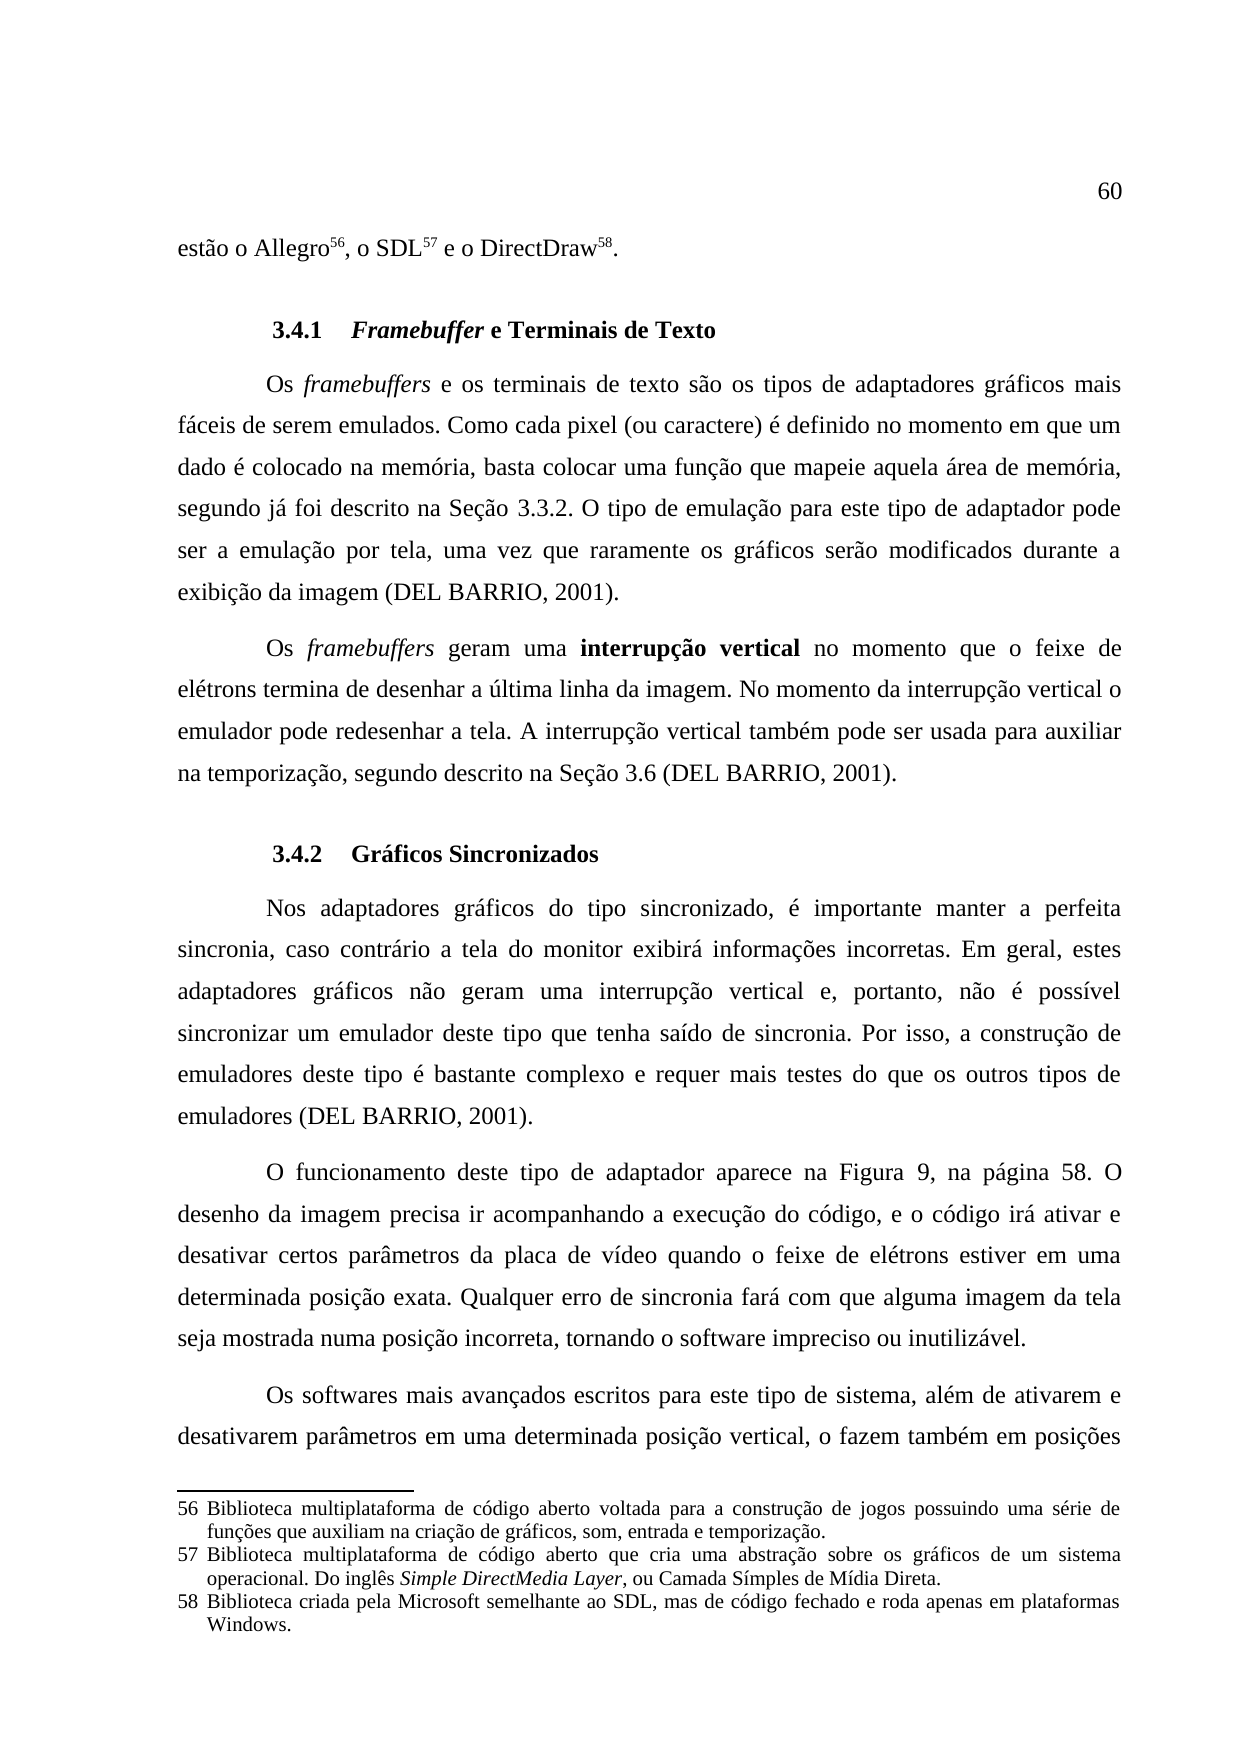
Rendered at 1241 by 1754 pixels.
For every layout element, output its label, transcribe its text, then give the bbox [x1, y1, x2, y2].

text Nos adaptadores gráficos do tipo sincronizado, é importante manter a perfeita sincronia, caso contrário a tela do monitor exibirá informações incorretas. Em geral, estes adaptadores gráficos não geram uma interrupção vertical e, portanto, não é possível sincronizar um emulador deste tipo que tenha saído de sincronia. Por isso, a construção de emuladores deste tipo é bastante complexo e requer mais testes do que os outros tipos de emuladores (DEL BARRIO, 2001). [177, 894, 1122, 1129]
text Biblioteca multiplataforma de código aberto que cria uma abstração sobre os gráficos de um sistema operacional. Do inglês Simple DirectMedia Layer, ou Camada Símples de Mídia Direta. [177, 1543, 1122, 1589]
text Biblioteca criada pela Microsoft semelhante ao SDL, mas de código fechado e roda apenas em plataformas Windows. [177, 1589, 1122, 1636]
subtitle Framebuffer e Terminais de Texto [177, 316, 1122, 343]
text Biblioteca multiplataforma de código aberto voltada para a construção de jogos possuindo uma série de funções que auxiliam na criação de gráficos, som, entrada e temporização. [177, 1497, 1122, 1543]
text O funcionamento deste tipo de adaptador aparece na Figura 9, na página 56. O desenho da imagem precisa ir acompanhando a execução do código, e o código irá ativar e desativar certos parâmetros da placa de vídeo quando o feixe de elétrons estiver em uma determinada posição exata. Qualquer erro de sincronia fará com que alguma imagem da tela seja mostrada numa posição incorreta, tornando o software impreciso ou inutilizável. [177, 1158, 1122, 1352]
text Os framebuffers geram uma interrupção vertical no momento que o feixe de elétrons termina de desenhar a última linha da imagem. No momento da interrupção vertical o emulador pode redesenhar a tela. A interrupção vertical também pode ser usada para auxiliar na temporização, segundo descrito na Seção 3.6 (DEL BARRIO, 2001). [177, 634, 1122, 786]
text estão o Allegro, o SDL e o DirectDraw. [177, 234, 1122, 262]
text Os framebuffers e os terminais de texto são os tipos de adaptadores gráficos mais fáceis de serem emulados. Como cada pixel (ou caractere) é definido no momento em que um dado é colocado na memória, basta colocar uma função que mapeie aquela área de memória, segundo já foi descrito na Seção 3.3.2. O tipo de emulação para este tipo de adaptador pode ser a emulação por tela, uma vez que raramente os gráficos serão modificados durante a exibição da imagem (DEL BARRIO, 2001). [177, 370, 1122, 605]
subtitle Gráficos Sincronizados [177, 840, 1122, 868]
text Os softwares mais avançados escritos para este tipo de sistema, além de ativarem e desativarem parâmetros em uma determinada posição vertical, o fazem também em posições [177, 1381, 1122, 1450]
